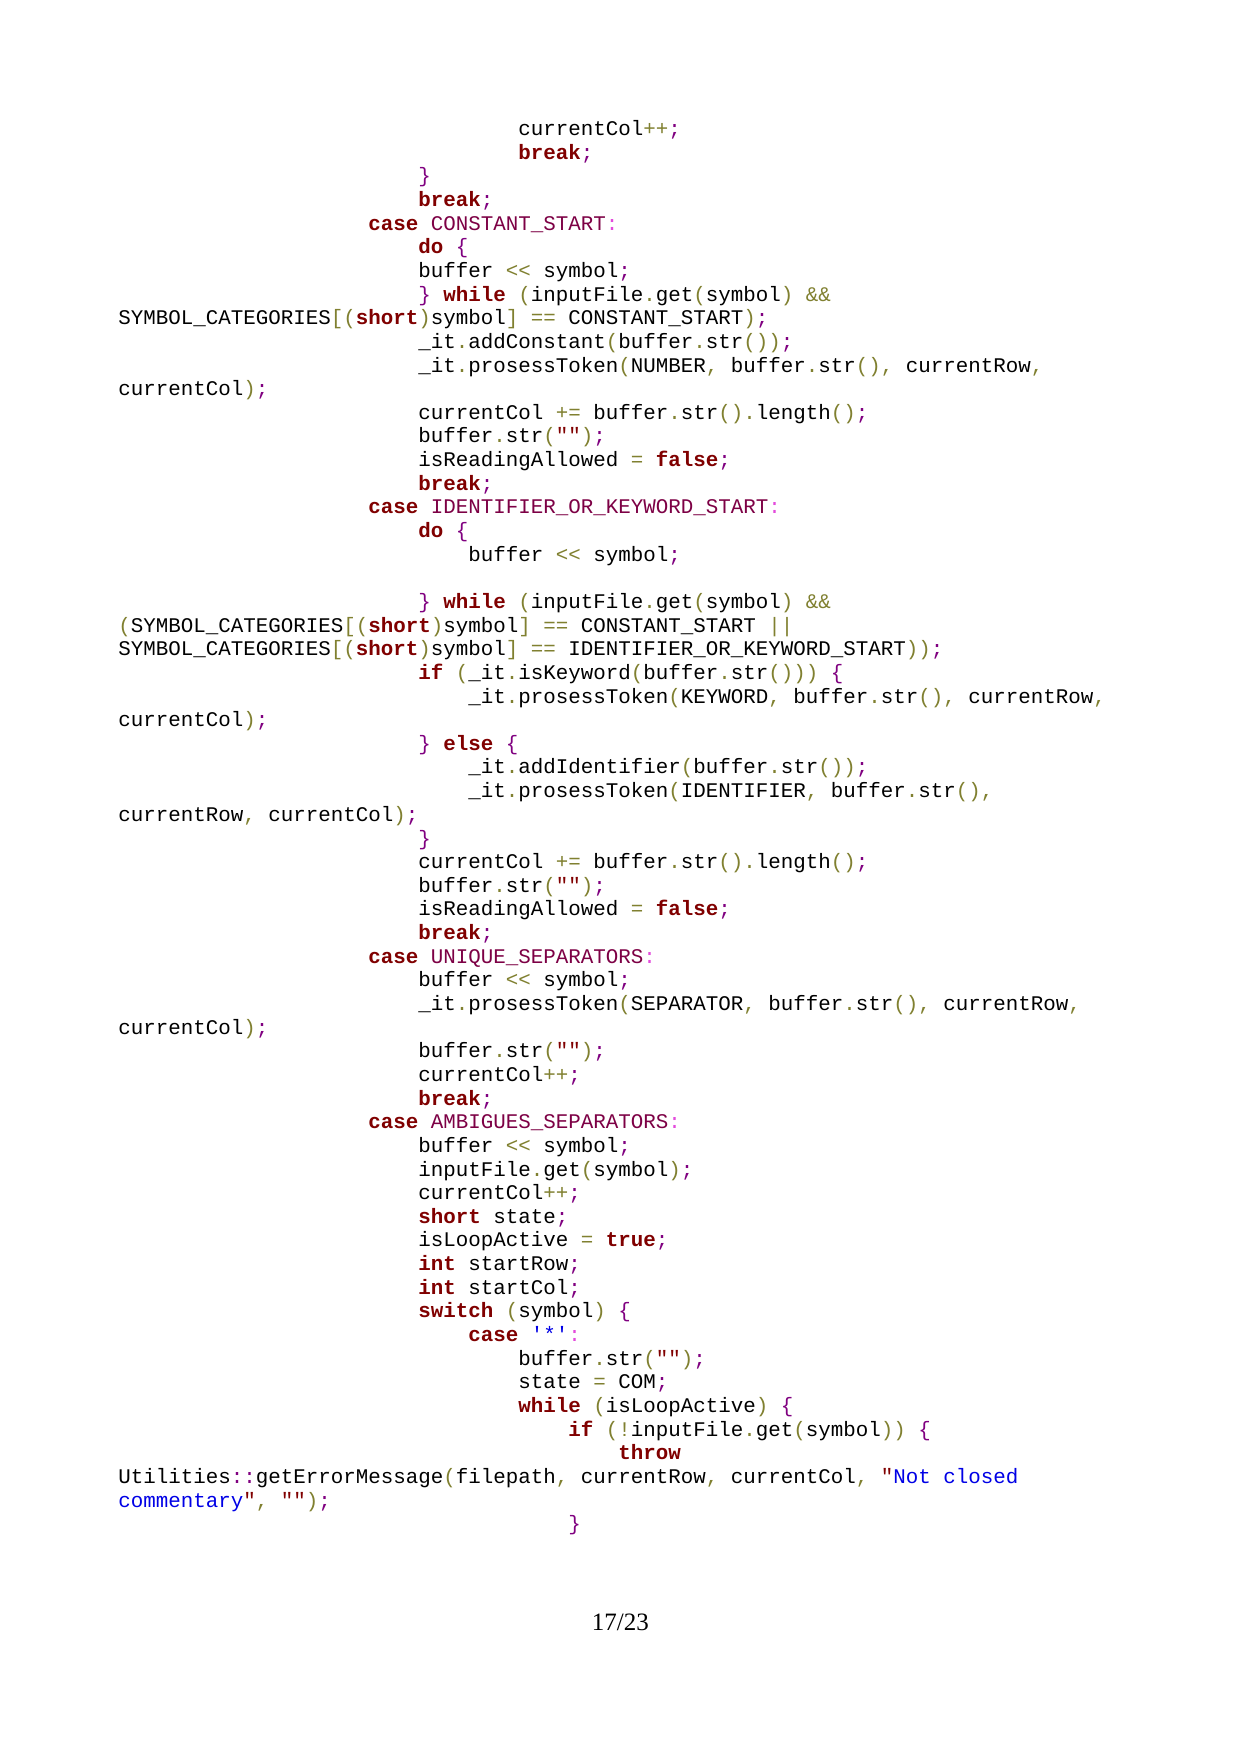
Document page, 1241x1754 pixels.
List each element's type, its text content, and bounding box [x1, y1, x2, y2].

text int startCol; [118, 1277, 1122, 1300]
text break; [118, 1088, 1122, 1111]
text break; [118, 922, 1122, 946]
text case '*': [118, 1324, 1122, 1348]
text case AMBIGUES_SEPARATORS: [118, 1111, 1122, 1135]
text do { [118, 236, 1122, 260]
text _it.prosessToken(NUMBER, buffer.str(), currentRow, currentCol); [118, 354, 1122, 402]
text case UNIQUE_SEPARATORS: [118, 946, 1122, 969]
text } [118, 165, 1122, 189]
text buffer << symbol; [118, 260, 1122, 284]
text _it.addIdentifier(buffer.str()); [118, 757, 1122, 780]
text buffer << symbol; [118, 1135, 1122, 1158]
text state = COM; [118, 1371, 1122, 1395]
text _it.prosessToken(SEPARATOR, buffer.str(), currentRow, currentCol); [118, 993, 1122, 1040]
text if (_it.isKeyword(buffer.str())) { [118, 662, 1122, 686]
text buffer << symbol; [118, 969, 1122, 993]
text _it.prosessToken(KEYWORD, buffer.str(), currentRow, currentCol); [118, 686, 1122, 733]
text switch (symbol) { [118, 1300, 1122, 1324]
text } while (inputFile.get(symbol) && (SYMBOL_CATEGORIES[(short)symbol] == CONSTANT_START || SYMBOL_CATEGORIES[(short)symbol] == IDENTIFIER_OR_KEYWORD_START)); [118, 591, 1122, 662]
text buffer << symbol; [118, 544, 1122, 567]
text do { [118, 520, 1122, 544]
text currentCol++; [118, 1064, 1122, 1088]
text case CONSTANT_START: [118, 213, 1122, 236]
text isLoopActive = true; [118, 1229, 1122, 1253]
text case IDENTIFIER_OR_KEYWORD_START: [118, 496, 1122, 520]
text _it.prosessToken(IDENTIFIER, buffer.str(), currentRow, currentCol); [118, 780, 1122, 827]
text currentCol++; [118, 118, 1122, 142]
text if (!inputFile.get(symbol)) { [118, 1419, 1122, 1442]
text buffer.str(""); [118, 1040, 1122, 1064]
text buffer.str(""); [118, 426, 1122, 449]
text } while (inputFile.get(symbol) && SYMBOL_CATEGORIES[(short)symbol] == CONSTANT_START); [118, 284, 1122, 331]
text throw Utilities::getErrorMessage(filepath, currentRow, currentCol, "Not closed commentary", ""); [118, 1442, 1122, 1513]
text } else { [118, 733, 1122, 757]
text } [118, 827, 1122, 851]
text while (isLoopActive) { [118, 1395, 1122, 1419]
text isReadingAllowed = false; [118, 449, 1122, 473]
text int startRow; [118, 1253, 1122, 1277]
text break; [118, 189, 1122, 213]
text } [118, 1513, 1122, 1537]
text isReadingAllowed = false; [118, 898, 1122, 922]
text break; [118, 142, 1122, 165]
text buffer.str(""); [118, 1348, 1122, 1371]
text buffer.str(""); [118, 875, 1122, 898]
text currentCol += buffer.str().length(); [118, 851, 1122, 875]
text break; [118, 473, 1122, 496]
text inputFile.get(symbol); [118, 1158, 1122, 1182]
text _it.addConstant(buffer.str()); [118, 331, 1122, 354]
text currentCol += buffer.str().length(); [118, 402, 1122, 426]
text short state; [118, 1206, 1122, 1229]
text currentCol++; [118, 1182, 1122, 1206]
